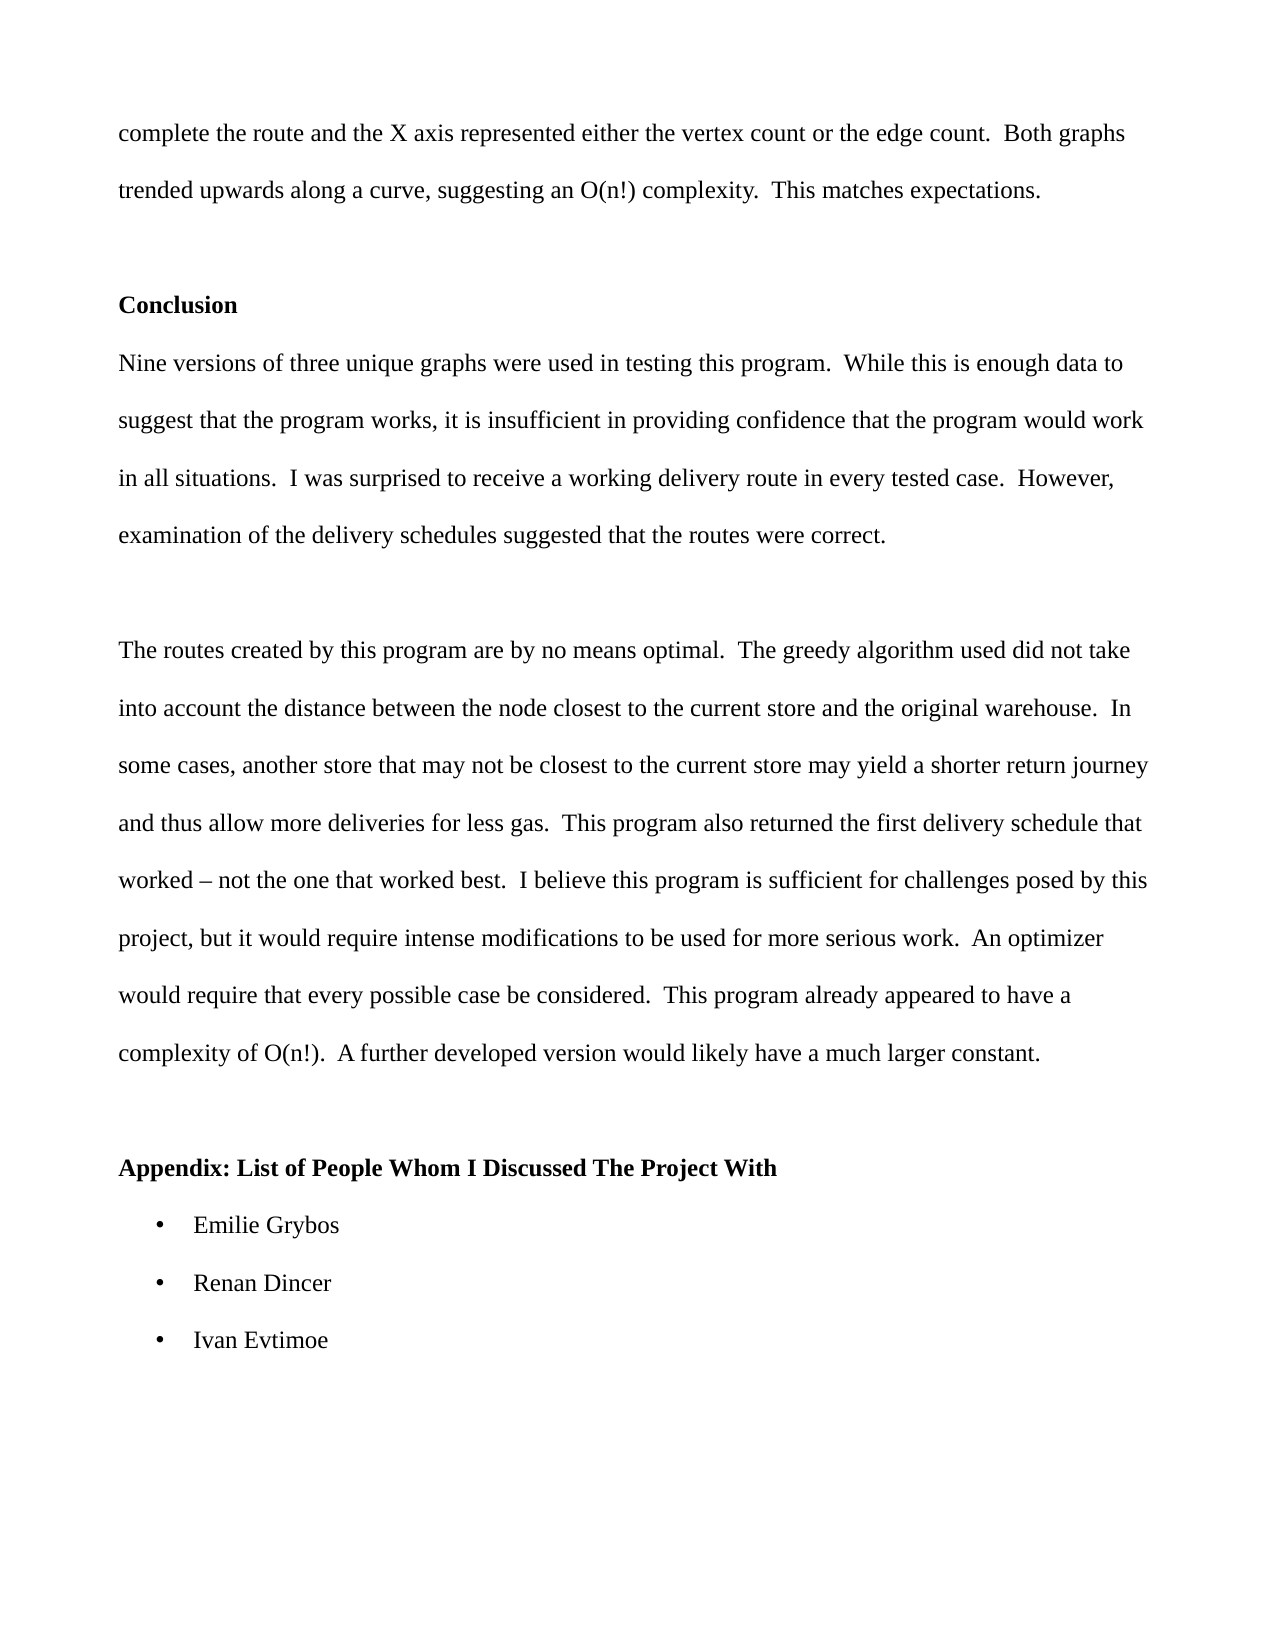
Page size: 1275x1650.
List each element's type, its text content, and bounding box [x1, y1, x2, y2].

text Conclusion [118, 291, 1157, 319]
text The routes created by this program are by no means optimal. The greedy algorithm used did not take into account the distance between the node closest to the current store and the original warehouse. In some cases, another store that may not be closest to the current store may yield a shorter return journey and thus allow more deliveries for less gas. This program also returned the first delivery schedule that worked – not the one that worked best. I believe this program is sufficient for challenges posed by this project, but it would require intense modifications to be used for more serious work. An optimizer would require that every possible case be considered. This program already appeared to have a complexity of O(n!). A further developed version would likely have a much larger constant. [118, 636, 1157, 1067]
text Appendix: List of People Whom I Discussed The Project With [118, 1153, 1157, 1182]
text complete the route and the X axis represented either the vertex count or the edge count. Both graphs trended upwards along a curve, suggesting an O(n!) complexity. This matches expectations. [118, 118, 1157, 204]
list Ivan Evtimoe [156, 1326, 1157, 1354]
list Renan Dincer [156, 1268, 1157, 1297]
text Nine versions of three unique graphs were used in testing this program. While this is enough data to suggest that the program works, it is insufficient in providing confidence that the program would work in all situations. I was surprised to receive a working delivery route in every tested case. However, examination of the delivery schedules suggested that the routes were correct. [118, 348, 1157, 549]
list Emilie Grybos [156, 1211, 1157, 1239]
